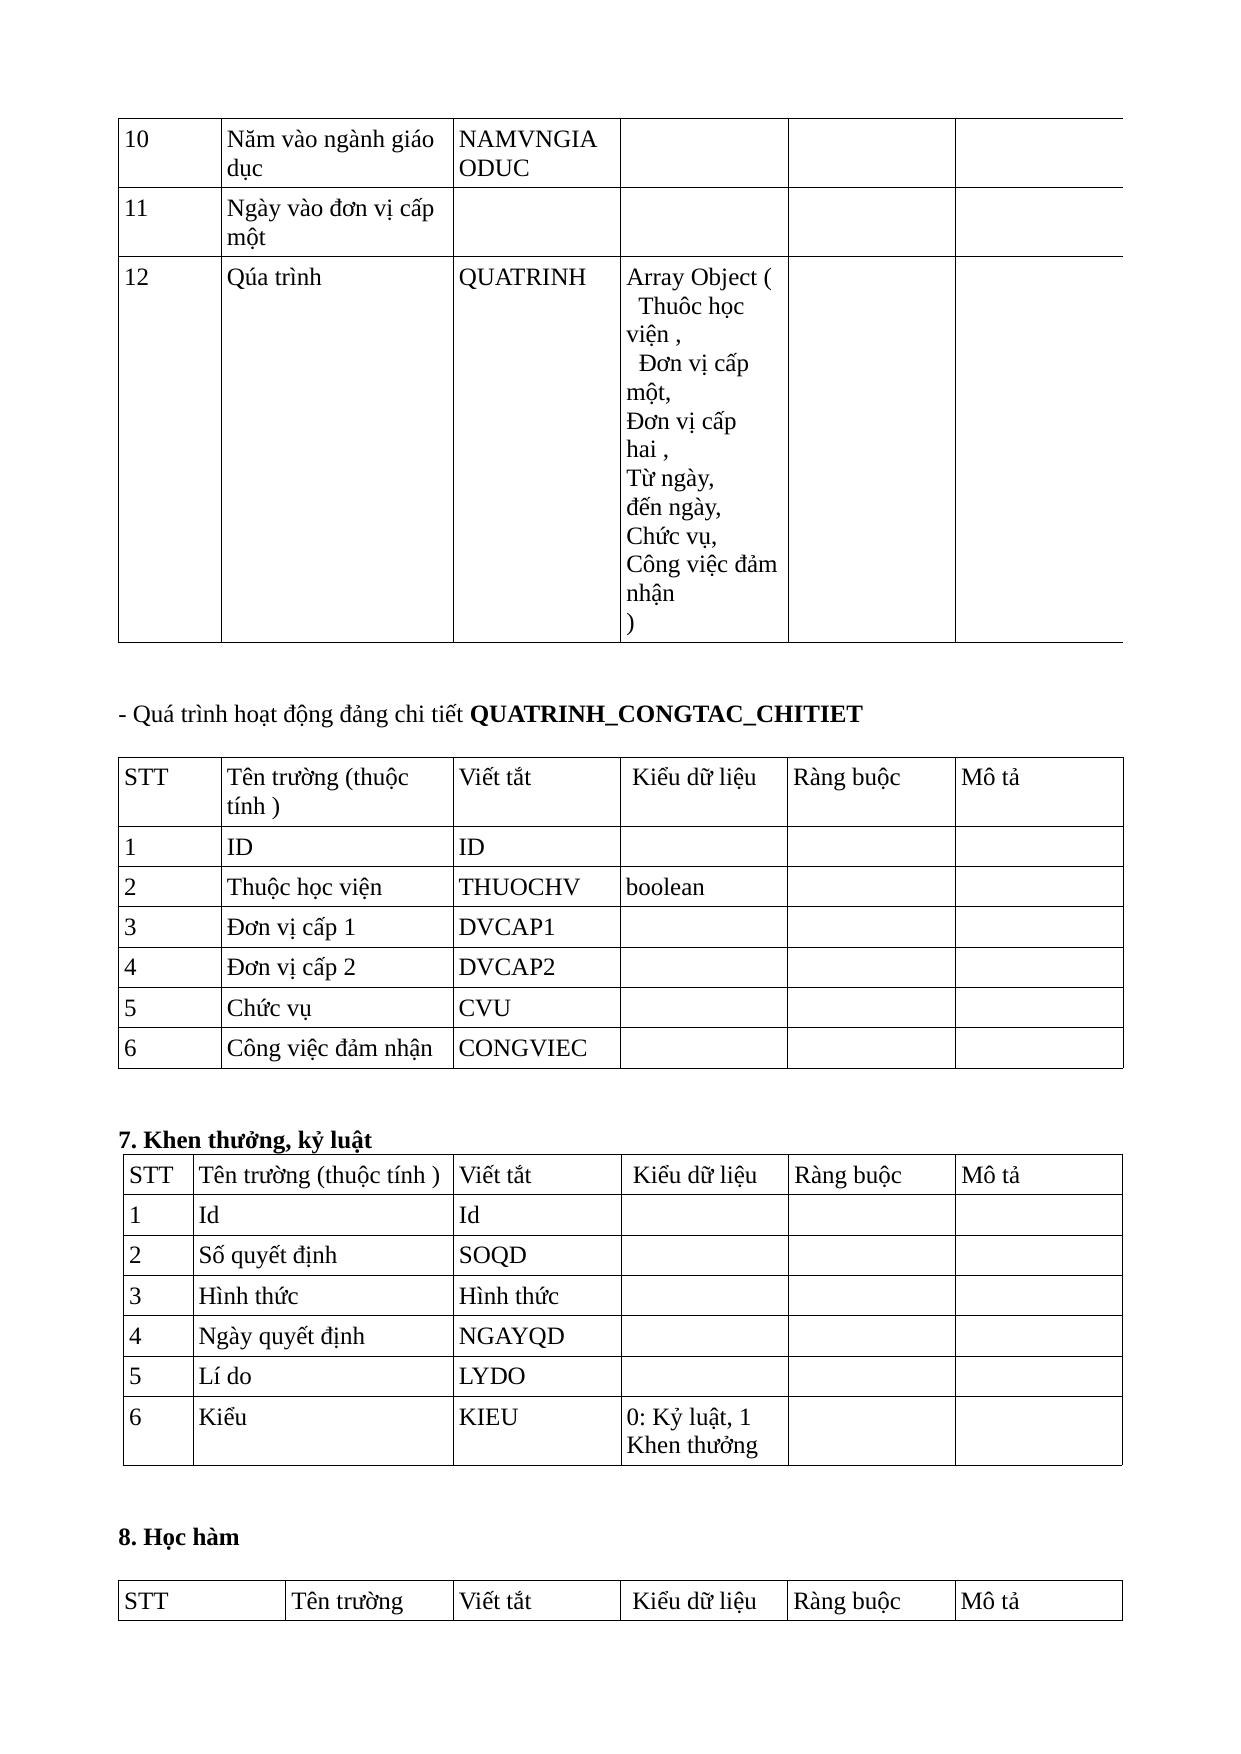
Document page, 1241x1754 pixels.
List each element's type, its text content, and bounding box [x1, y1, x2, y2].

table_cell Id [194, 1195, 453, 1234]
table_cell [789, 1397, 955, 1465]
table_cell QUATRINH [454, 257, 620, 642]
table_cell CONGVIEC [454, 1028, 620, 1068]
table_cell CVU [454, 988, 620, 1027]
table_cell 6 [124, 1397, 193, 1465]
table_cell [789, 1357, 955, 1396]
table_header Kiểu dữ liệu [621, 1581, 787, 1620]
table_cell NAMVNGIAODUC [454, 119, 620, 187]
table_cell [789, 188, 955, 256]
text - Quá trình hoạt động đảng chi tiết QUATRINH_CONGTAC_CHITIET [118, 699, 1122, 728]
table_cell Kiểu [194, 1397, 453, 1465]
table_cell 4 [124, 1316, 193, 1356]
table_cell [789, 1276, 955, 1315]
table_cell boolean [621, 867, 787, 906]
table_cell [956, 1397, 1122, 1465]
table_cell 4 [119, 948, 221, 987]
table_cell Id [454, 1195, 621, 1234]
table_cell [956, 988, 1123, 1027]
table_header Mô tả [956, 758, 1123, 826]
table_header Tên trường [286, 1581, 453, 1620]
table_cell Công việc đảm nhận [222, 1028, 453, 1068]
table_cell 11 [119, 188, 221, 256]
table_cell [788, 988, 955, 1027]
table_cell Ngày vào đơn vị cấp một [222, 188, 453, 256]
table_cell [788, 948, 955, 987]
table_header STT [119, 758, 221, 826]
table_cell NGAYQD [454, 1316, 621, 1356]
table_cell [622, 1316, 788, 1356]
table_cell [622, 1276, 788, 1315]
table_cell LYDO [454, 1357, 621, 1396]
table_header Ràng buộc [788, 1581, 955, 1620]
table_cell 2 [119, 867, 221, 906]
table_cell [788, 867, 955, 906]
table_header Mô tả [956, 1155, 1122, 1194]
table_header Viết tắt [454, 1155, 621, 1194]
table_cell [788, 1028, 955, 1068]
table_header Tên trường (thuộc tính ) [194, 1155, 453, 1194]
table_header Ràng buộc [789, 1155, 955, 1194]
table_cell Lí do [194, 1357, 453, 1396]
table_cell Thuộc học viện [222, 867, 453, 906]
table_cell Năm vào ngành giáo dục [222, 119, 453, 187]
table_header STT [124, 1155, 193, 1194]
text 7. Khen thưởng, kỷ luật [118, 1125, 1122, 1154]
table_cell [956, 1236, 1122, 1275]
table_cell [956, 867, 1123, 906]
table_cell [956, 827, 1123, 866]
table_cell 2 [124, 1236, 193, 1275]
table_cell KIEU [454, 1397, 621, 1465]
table_cell Hình thức [454, 1276, 621, 1315]
table_cell DVCAP2 [454, 948, 620, 987]
table_cell [788, 827, 955, 866]
table_cell [956, 1357, 1122, 1396]
table_cell 3 [119, 907, 221, 947]
table_cell Qúa trình [222, 257, 453, 642]
table_header Kiểu dữ liệu [622, 1155, 788, 1194]
table_cell 5 [124, 1357, 193, 1396]
table_cell Đơn vị cấp 1 [222, 907, 453, 947]
table_header Viết tắt [454, 1581, 620, 1620]
table_cell [956, 1276, 1122, 1315]
table_cell [789, 1195, 955, 1234]
table_cell [956, 1316, 1122, 1356]
table_cell [621, 988, 787, 1027]
table_cell [622, 1236, 788, 1275]
table_cell DVCAP1 [454, 907, 620, 947]
table_cell ID [222, 827, 453, 866]
table_header Tên trường (thuộc tính ) [222, 758, 453, 826]
table_cell 1 [119, 827, 221, 866]
table_cell [621, 907, 787, 947]
table_cell 10 [119, 119, 221, 187]
table_cell [621, 827, 787, 866]
table_cell [621, 948, 787, 987]
table_cell [789, 1316, 955, 1356]
table_cell ID [454, 827, 620, 866]
table_cell Chức vụ [222, 988, 453, 1027]
table_header Mô tả [956, 1581, 1122, 1620]
table_header Kiểu dữ liệu [621, 758, 787, 826]
table_cell Số quyết định [194, 1236, 453, 1275]
table_cell THUOCHV [454, 867, 620, 906]
table_cell Đơn vị cấp 2 [222, 948, 453, 987]
table_cell 3 [124, 1276, 193, 1315]
table_cell 12 [119, 257, 221, 642]
table_cell [956, 188, 1123, 256]
table_cell [956, 1195, 1122, 1234]
table_cell [956, 119, 1123, 187]
table_cell [956, 948, 1123, 987]
table_cell [956, 257, 1123, 642]
table_cell [788, 907, 955, 947]
table_cell [956, 907, 1123, 947]
table_cell 5 [119, 988, 221, 1027]
table_cell Array Object ( Thuôc học viện , Đơn vị cấp một, Đơn vị cấp hai , Từ ngày, đến ngày, Chức vụ, Công việc đảm nhận ) [621, 257, 788, 642]
table_cell [622, 1195, 788, 1234]
text 8. Học hàm [118, 1522, 1122, 1551]
table_cell [454, 188, 620, 256]
table_cell [789, 1236, 955, 1275]
table_cell [622, 1357, 788, 1396]
table_cell [621, 188, 788, 256]
table_cell [621, 119, 788, 187]
table_cell Ngày quyết định [194, 1316, 453, 1356]
table_cell [621, 1028, 787, 1068]
table_header STT [119, 1581, 285, 1620]
table_cell [956, 1028, 1123, 1068]
table_header Ràng buộc [788, 758, 955, 826]
table_cell 1 [124, 1195, 193, 1234]
table_cell 6 [119, 1028, 221, 1068]
table_cell 0: Kỷ luật, 1 Khen thưởng [622, 1397, 788, 1465]
table_cell [789, 119, 955, 187]
table_cell [789, 257, 955, 642]
table_cell SOQD [454, 1236, 621, 1275]
table_header Viết tắt [454, 758, 620, 826]
table_cell Hình thức [194, 1276, 453, 1315]
